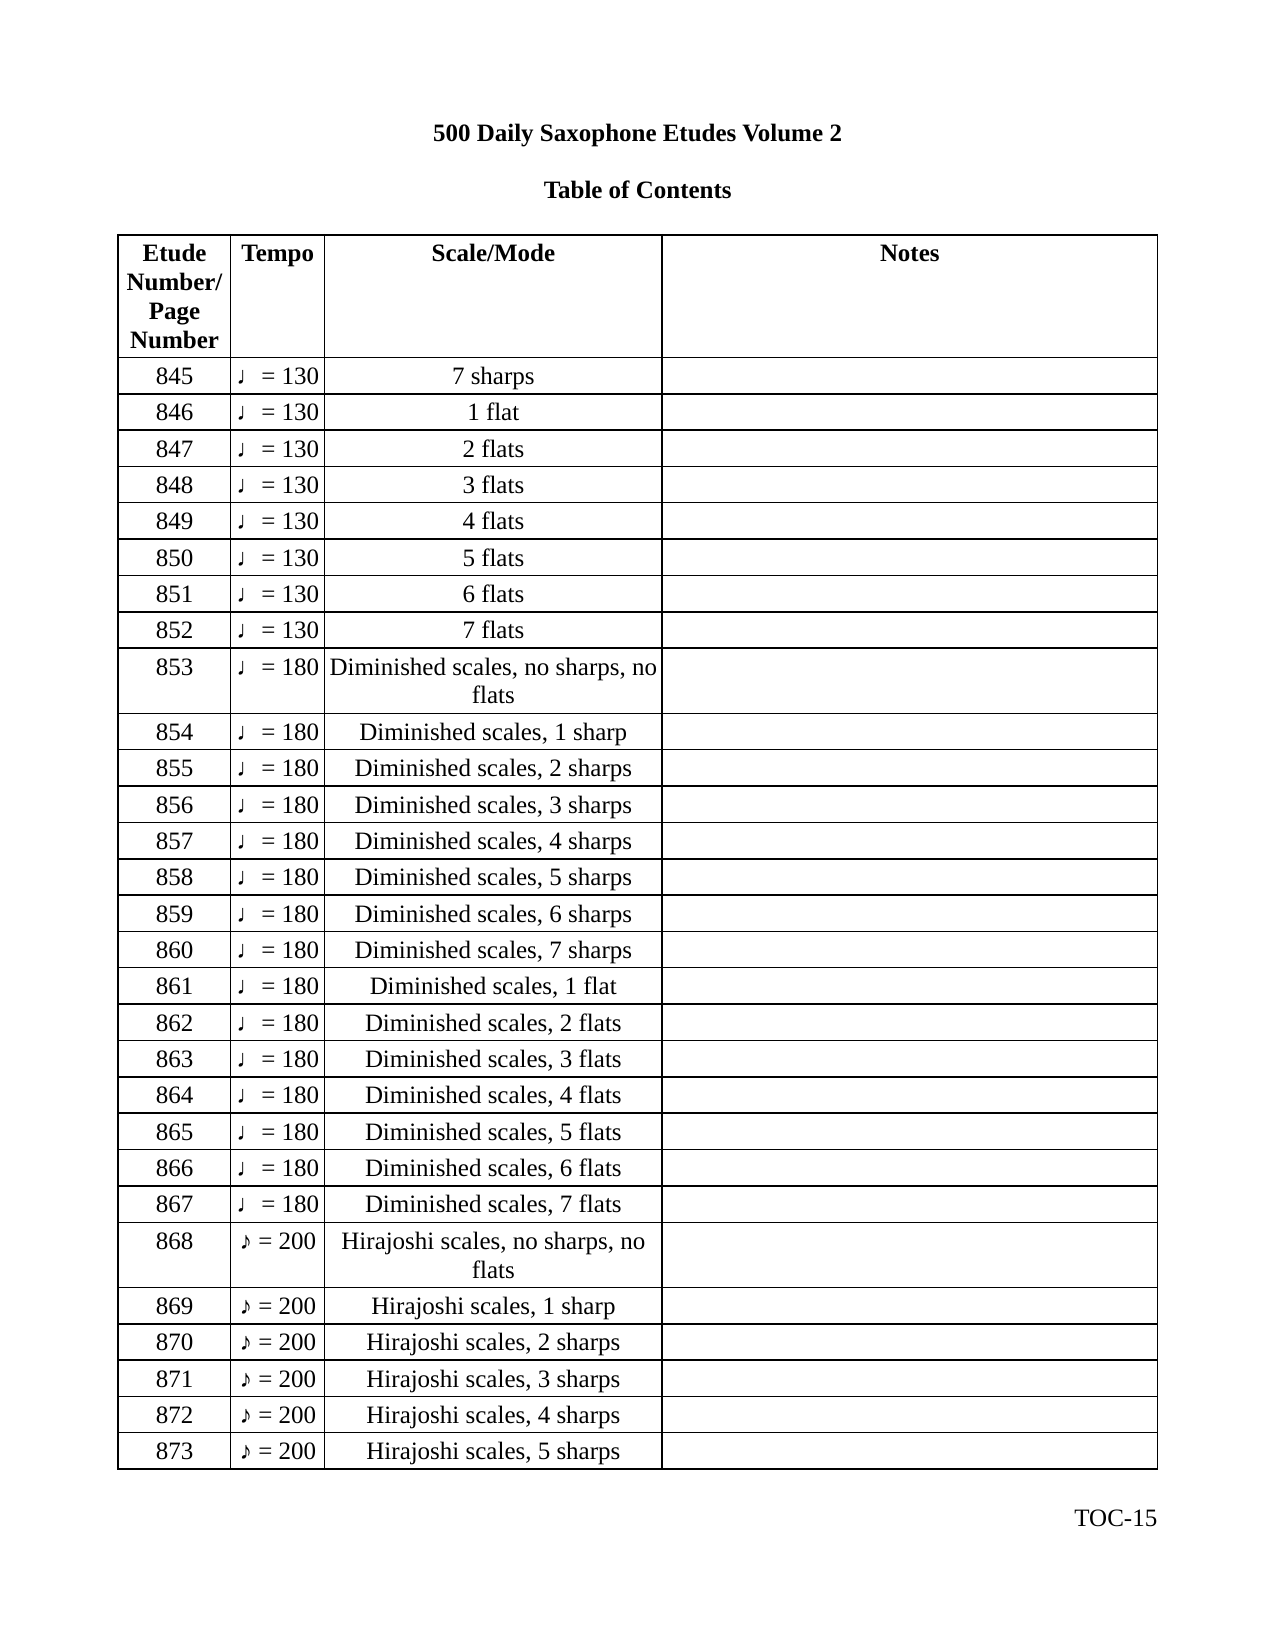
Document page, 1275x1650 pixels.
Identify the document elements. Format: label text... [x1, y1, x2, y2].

table_cell [663, 787, 1157, 821]
table_cell [663, 1288, 1157, 1323]
table_cell 867 [119, 1187, 230, 1221]
table_cell ♪ = 200 [231, 1223, 324, 1286]
table_cell [663, 1187, 1157, 1221]
table_cell ♩= 130 [231, 613, 324, 647]
table_cell Diminished scales, 1 sharp [325, 714, 661, 749]
table_cell [663, 395, 1157, 429]
table_cell 869 [119, 1288, 230, 1323]
table_cell 849 [119, 503, 230, 538]
table_cell Diminished scales, 1 flat [325, 968, 661, 1003]
table_cell ♩= 130 [231, 540, 324, 574]
table_cell 850 [119, 540, 230, 574]
table_header Scale/Mode [325, 236, 661, 356]
table_cell 872 [119, 1397, 230, 1432]
table_cell 846 [119, 395, 230, 429]
table_cell [663, 1223, 1157, 1286]
table_cell Hirajoshi scales, 4 sharps [325, 1397, 661, 1432]
table_cell [663, 1041, 1157, 1076]
table_cell Hirajoshi scales, 2 sharps [325, 1325, 661, 1359]
table_cell [663, 1397, 1157, 1432]
table_cell Diminished scales, 6 flats [325, 1150, 661, 1185]
table_cell [663, 1325, 1157, 1359]
table_cell Diminished scales, 2 flats [325, 1005, 661, 1039]
table_cell [663, 932, 1157, 967]
table_cell Diminished scales, 2 sharps [325, 750, 661, 785]
table_cell ♩= 180 [231, 649, 324, 712]
table_cell Hirajoshi scales, 3 sharps [325, 1361, 661, 1396]
table_cell 866 [119, 1150, 230, 1185]
table_cell [663, 1433, 1157, 1468]
table_cell [663, 540, 1157, 574]
table_cell ♩= 130 [231, 358, 324, 393]
table_cell 845 [119, 358, 230, 393]
table_cell 851 [119, 576, 230, 611]
table_header Notes [663, 236, 1157, 356]
table_header Etude Number/ Page Number [119, 236, 230, 356]
table_cell ♩= 180 [231, 932, 324, 967]
table_cell ♩= 180 [231, 1041, 324, 1076]
table_cell ♩= 180 [231, 1005, 324, 1039]
table_cell ♩= 130 [231, 503, 324, 538]
table_cell Diminished scales, 7 flats [325, 1187, 661, 1221]
table_cell 871 [119, 1361, 230, 1396]
table_cell ♩= 180 [231, 1078, 324, 1112]
table_cell ♩= 130 [231, 467, 324, 502]
table_cell [663, 649, 1157, 712]
table_cell 854 [119, 714, 230, 749]
table_cell 861 [119, 968, 230, 1003]
table_cell [663, 503, 1157, 538]
table_cell [663, 431, 1157, 466]
table_cell Diminished scales, 5 sharps [325, 860, 661, 894]
table_cell Hirajoshi scales, 5 sharps [325, 1433, 661, 1468]
table_cell ♩= 180 [231, 714, 324, 749]
table_cell 859 [119, 896, 230, 931]
table_cell 873 [119, 1433, 230, 1468]
table_cell [663, 467, 1157, 502]
table_cell 6 flats [325, 576, 661, 611]
table_cell 5 flats [325, 540, 661, 574]
table_cell 855 [119, 750, 230, 785]
table_cell Diminished scales, 6 sharps [325, 896, 661, 931]
table_cell [663, 1005, 1157, 1039]
table_cell 858 [119, 860, 230, 894]
table_cell ♩= 180 [231, 860, 324, 894]
table_cell 856 [119, 787, 230, 821]
table_cell [663, 896, 1157, 931]
table_cell 852 [119, 613, 230, 647]
table_cell 2 flats [325, 431, 661, 466]
table_cell Diminished scales, 5 flats [325, 1114, 661, 1149]
table_cell 860 [119, 932, 230, 967]
table_cell ♪ = 200 [231, 1397, 324, 1432]
table_cell 7 flats [325, 613, 661, 647]
table_cell 3 flats [325, 467, 661, 502]
table_cell [663, 1114, 1157, 1149]
table_cell 865 [119, 1114, 230, 1149]
table_cell Hirajoshi scales, no sharps, no flats [325, 1223, 661, 1286]
table_cell 848 [119, 467, 230, 502]
table_cell [663, 358, 1157, 393]
table_cell 857 [119, 823, 230, 858]
table_cell ♪ = 200 [231, 1325, 324, 1359]
table_cell Diminished scales, 4 sharps [325, 823, 661, 858]
table_cell ♩= 180 [231, 750, 324, 785]
table_cell Diminished scales, 4 flats [325, 1078, 661, 1112]
table_cell ♩= 180 [231, 823, 324, 858]
table_cell 1 flat [325, 395, 661, 429]
table_cell [663, 750, 1157, 785]
table_cell ♩= 180 [231, 787, 324, 821]
table_cell 868 [119, 1223, 230, 1286]
table_cell ♩= 180 [231, 896, 324, 931]
table_cell ♩= 130 [231, 576, 324, 611]
table_cell ♪ = 200 [231, 1288, 324, 1323]
table_cell ♪ = 200 [231, 1361, 324, 1396]
table_cell Diminished scales, 3 sharps [325, 787, 661, 821]
table_cell ♩= 180 [231, 1150, 324, 1185]
table_cell [663, 1078, 1157, 1112]
table_cell [663, 714, 1157, 749]
table_cell 847 [119, 431, 230, 466]
table_cell ♩= 130 [231, 431, 324, 466]
table_cell 862 [119, 1005, 230, 1039]
table_header Tempo [231, 236, 324, 356]
table_cell ♩= 180 [231, 1114, 324, 1149]
table_cell Diminished scales, no sharps, no flats [325, 649, 661, 712]
table_cell ♩= 180 [231, 968, 324, 1003]
table_cell [663, 576, 1157, 611]
table_cell 7 sharps [325, 358, 661, 393]
table_cell 863 [119, 1041, 230, 1076]
table_cell ♩= 130 [231, 395, 324, 429]
table_cell [663, 968, 1157, 1003]
table_cell [663, 613, 1157, 647]
table_cell 870 [119, 1325, 230, 1359]
table_cell Diminished scales, 3 flats [325, 1041, 661, 1076]
table_cell ♪ = 200 [231, 1433, 324, 1468]
table_cell [663, 1150, 1157, 1185]
table_cell Diminished scales, 7 sharps [325, 932, 661, 967]
table_cell Hirajoshi scales, 1 sharp [325, 1288, 661, 1323]
table_cell 853 [119, 649, 230, 712]
table_cell 4 flats [325, 503, 661, 538]
table_cell [663, 823, 1157, 858]
table_cell [663, 860, 1157, 894]
table_cell [663, 1361, 1157, 1396]
table_cell 864 [119, 1078, 230, 1112]
table_cell ♩= 180 [231, 1187, 324, 1221]
